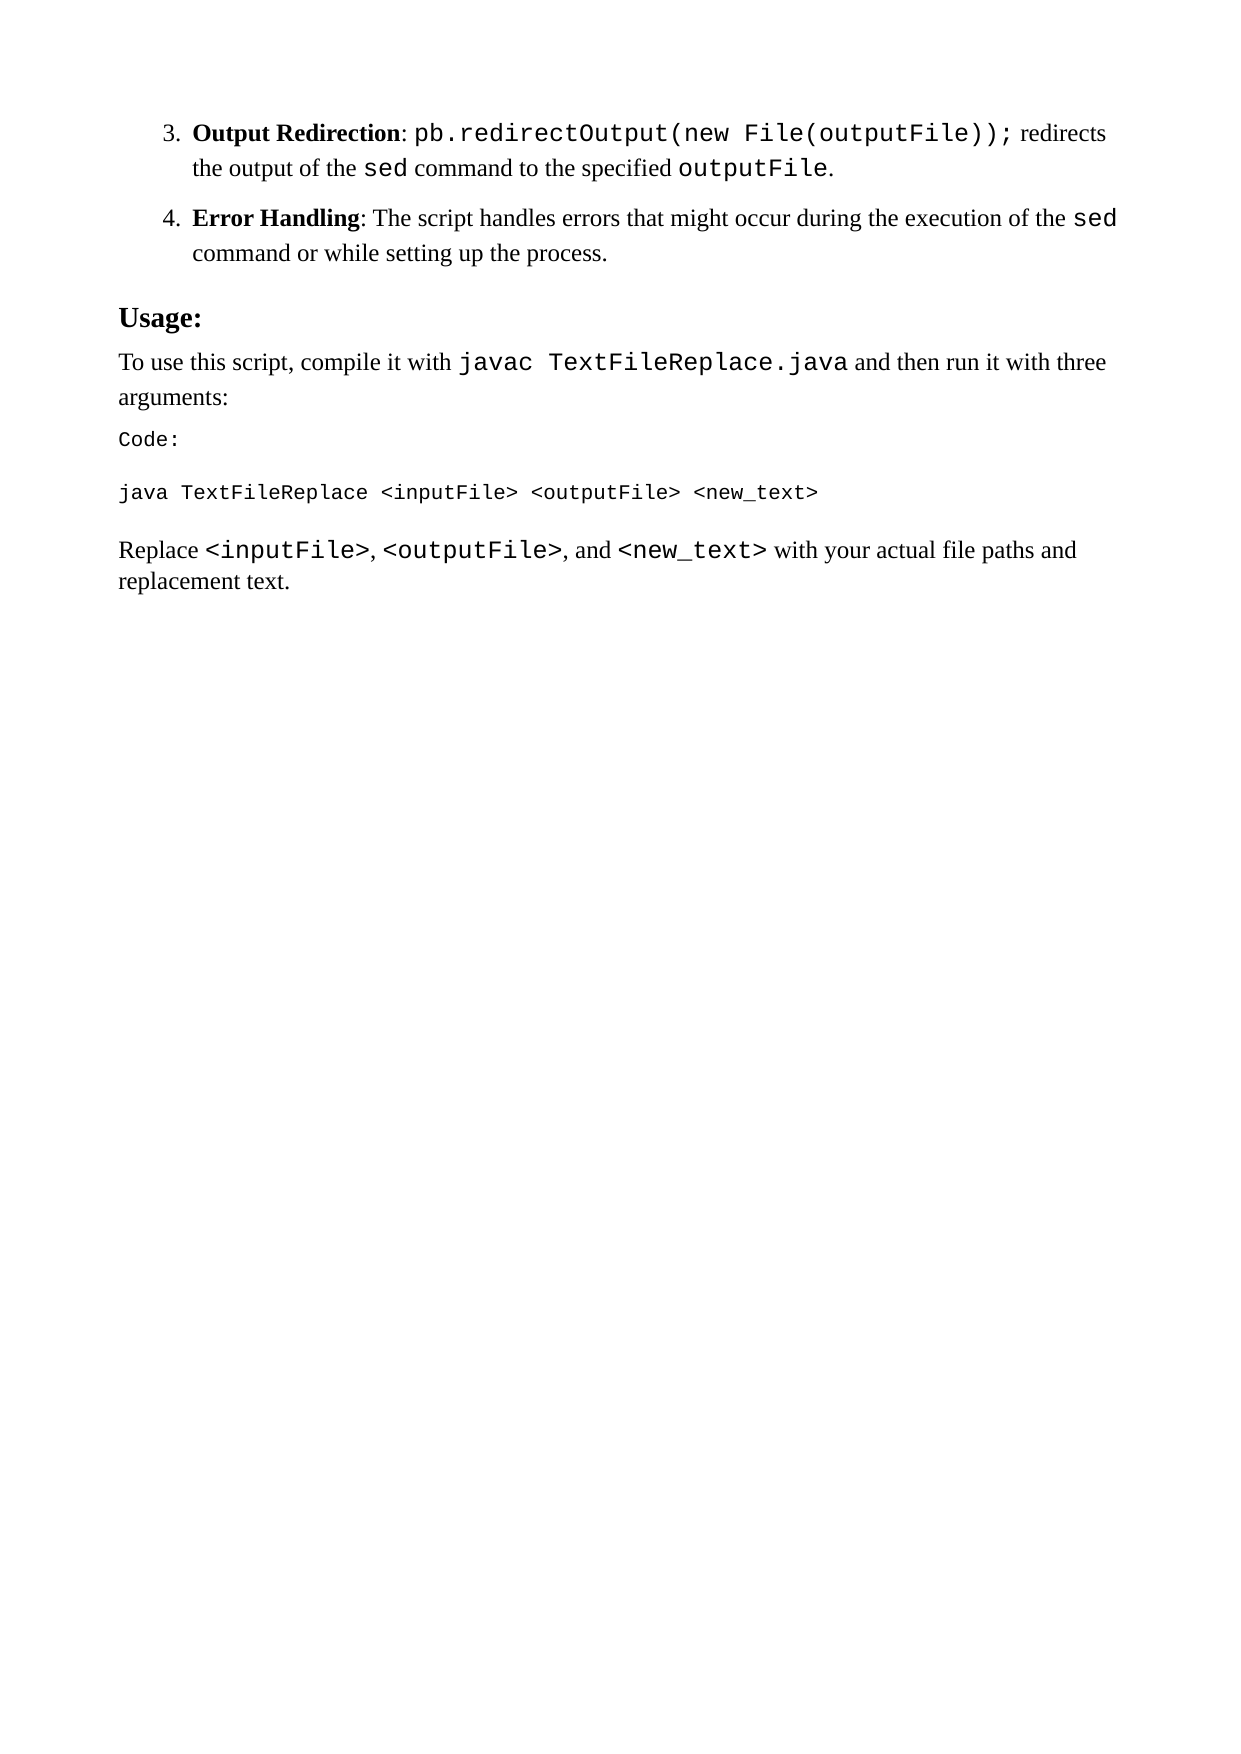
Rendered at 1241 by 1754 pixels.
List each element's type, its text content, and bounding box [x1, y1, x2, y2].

text To use this script, compile it with javac TextFileReplace.java and then run it with three arguments: [118, 347, 1122, 410]
subtitle Usage: [118, 301, 1122, 334]
text Replace <inputFile>, <outputFile>, and <new_text> with your actual file paths and replacement text. [118, 536, 1122, 595]
list Output Redirection: pb.redirectOutput(new File(outputFile)); redirects the output of the sed command to the specified outputFile. [162, 118, 1122, 184]
text java TextFileReplace <inputFile> <outputFile> <new_text> [118, 482, 1122, 506]
text Code: [118, 429, 1122, 453]
list Error Handling: The script handles errors that might occur during the execution of the sed command or while setting up the process. [162, 203, 1122, 267]
